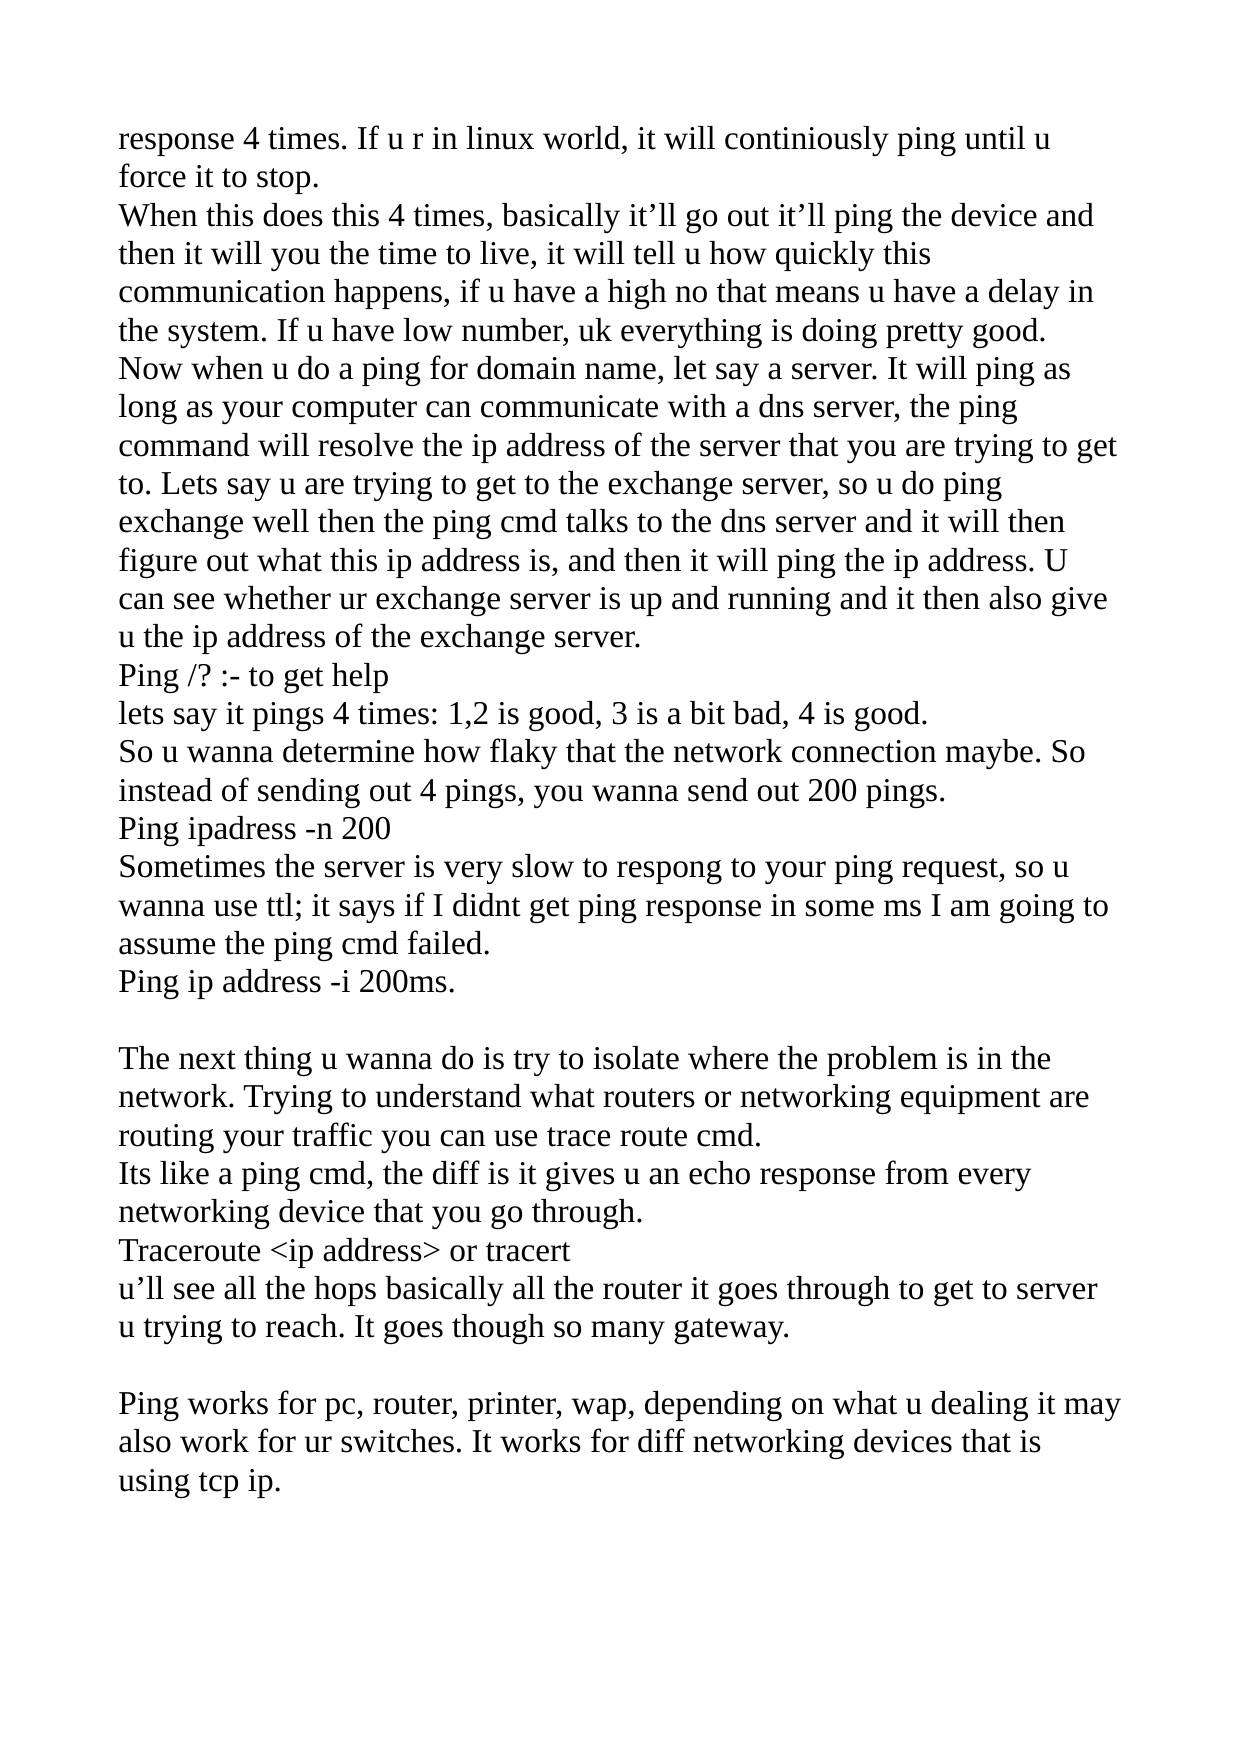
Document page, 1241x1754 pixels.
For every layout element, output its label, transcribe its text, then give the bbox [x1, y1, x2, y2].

text Its like a ping cmd, the diff is it gives u an echo response from every networking device that you go through. [118, 1153, 1122, 1230]
text Ping /? :- to get help [118, 655, 1122, 693]
text Sometimes the server is very slow to respong to your ping request, so u wanna use ttl; it says if I didnt get ping response in some ms I am going to assume the ping cmd failed. [118, 846, 1122, 961]
text The next thing u wanna do is try to isolate where the problem is in the network. Trying to understand what routers or networking equipment are routing your traffic you can use trace route cmd. [118, 1038, 1122, 1153]
text Traceroute <ip address> or tracert [118, 1230, 1122, 1268]
text When this does this 4 times, basically it’ll go out it’ll ping the device and then it will you the time to live, it will tell u how quickly this communication happens, if u have a high no that means u have a delay in the system. If u have low number, uk everything is doing pretty good. [118, 195, 1122, 348]
text Ping ipadress -n 200 [118, 808, 1122, 846]
text u’ll see all the hops basically all the router it goes through to get to server u trying to reach. It goes though so many gateway. [118, 1268, 1122, 1345]
text Ping ip address -i 200ms. [118, 961, 1122, 1000]
text Now when u do a ping for domain name, let say a server. It will ping as long as your computer can communicate with a dns server, the ping command will resolve the ip address of the server that you are trying to get to. Lets say u are trying to get to the exchange server, so u do ping exchange well then the ping cmd talks to the dns server and it will then figure out what this ip address is, and then it will ping the ip address. U can see whether ur exchange server is up and running and it then also give u the ip address of the exchange server. [118, 348, 1122, 655]
text Ping works for pc, router, printer, wap, depending on what u dealing it may also work for ur switches. It works for diff networking devices that is using tcp ip. [118, 1383, 1122, 1498]
text response 4 times. If u r in linux world, it will continiously ping until u force it to stop. [118, 118, 1122, 195]
text lets say it pings 4 times: 1,2 is good, 3 is a bit bad, 4 is good. [118, 693, 1122, 731]
text So u wanna determine how flaky that the network connection maybe. So instead of sending out 4 pings, you wanna send out 200 pings. [118, 731, 1122, 808]
